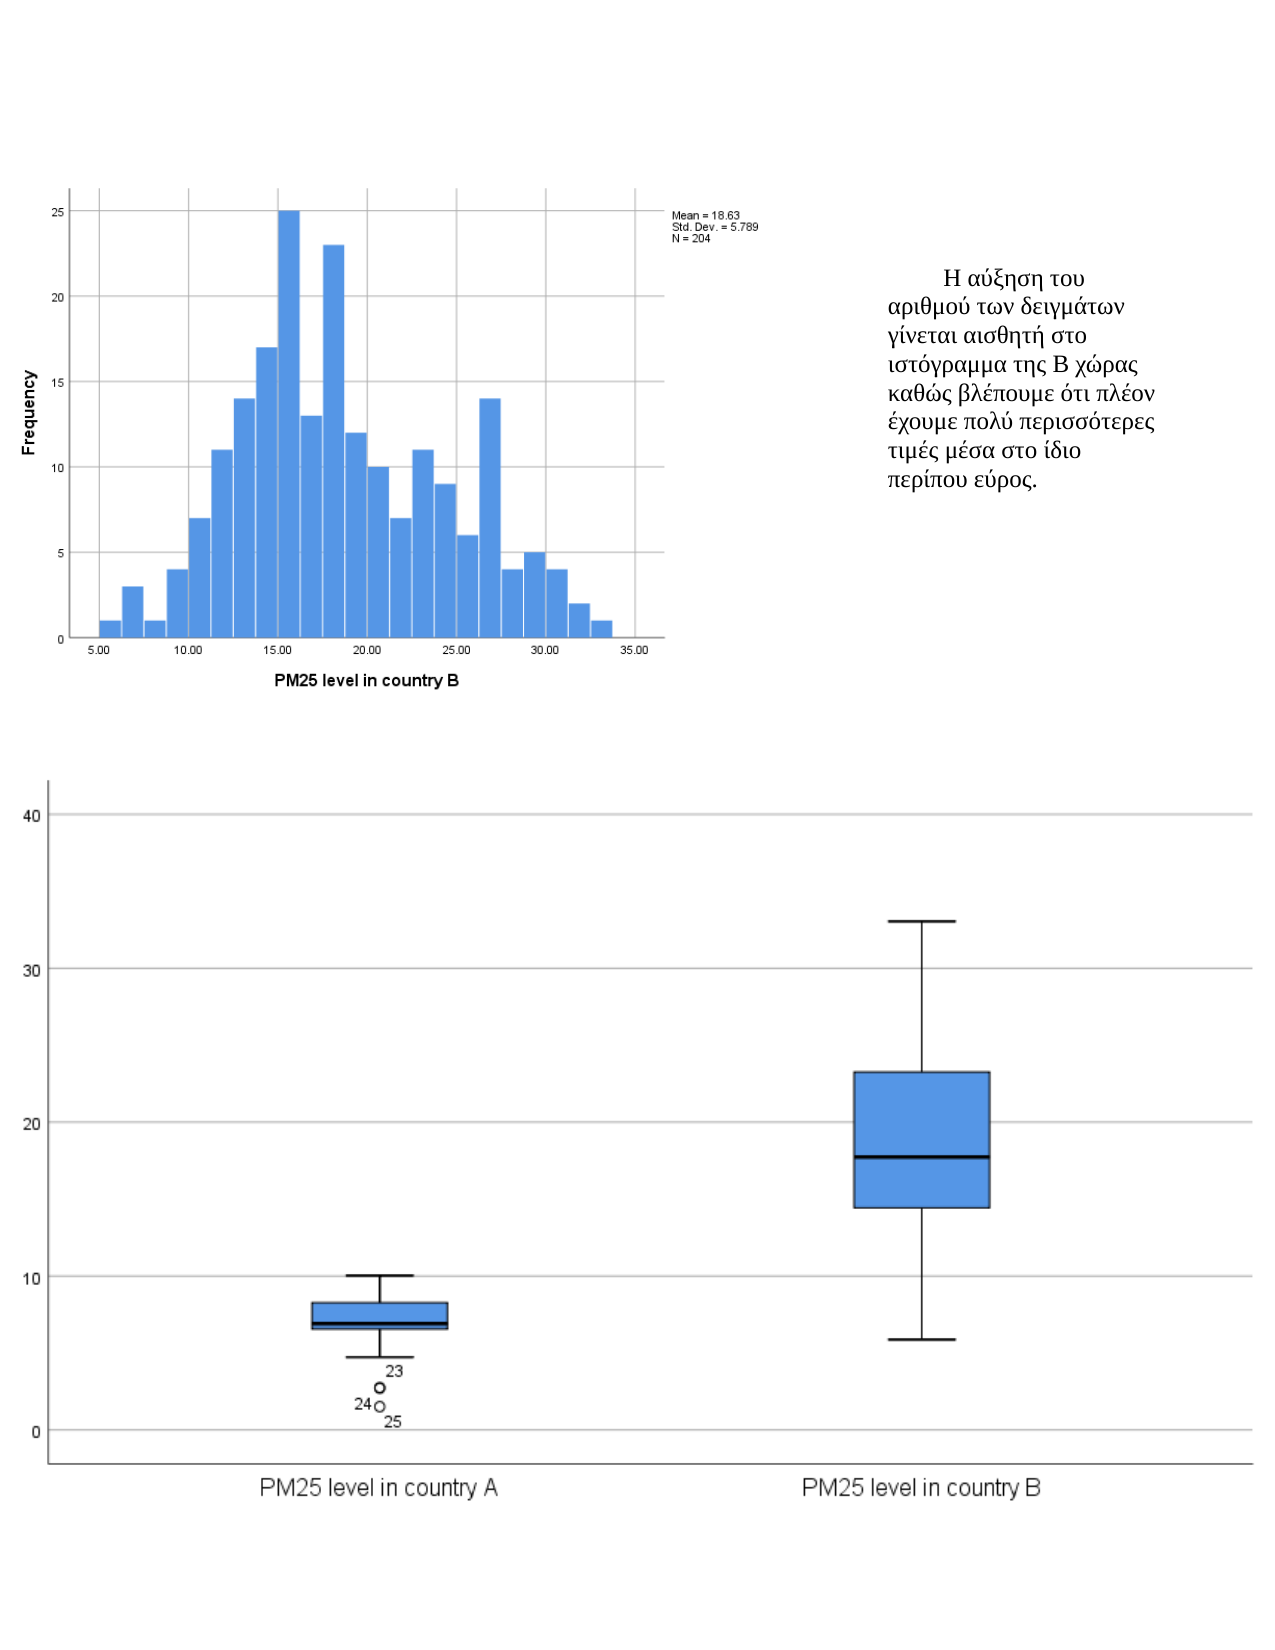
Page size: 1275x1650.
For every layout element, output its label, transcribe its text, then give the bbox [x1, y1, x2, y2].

picture [0, 181, 888, 705]
text Η αύξηση του αριθμού των δειγμάτων γίνεται αισθητή στο ιστόγραμμα της Β χώρας καθώς βλέπουμε ότι πλέον έχουμε πολύ περισσότερες τιμές μέσα στο ίδιο περίπου εύρος. [888, 263, 1157, 493]
picture [0, 771, 1269, 1520]
